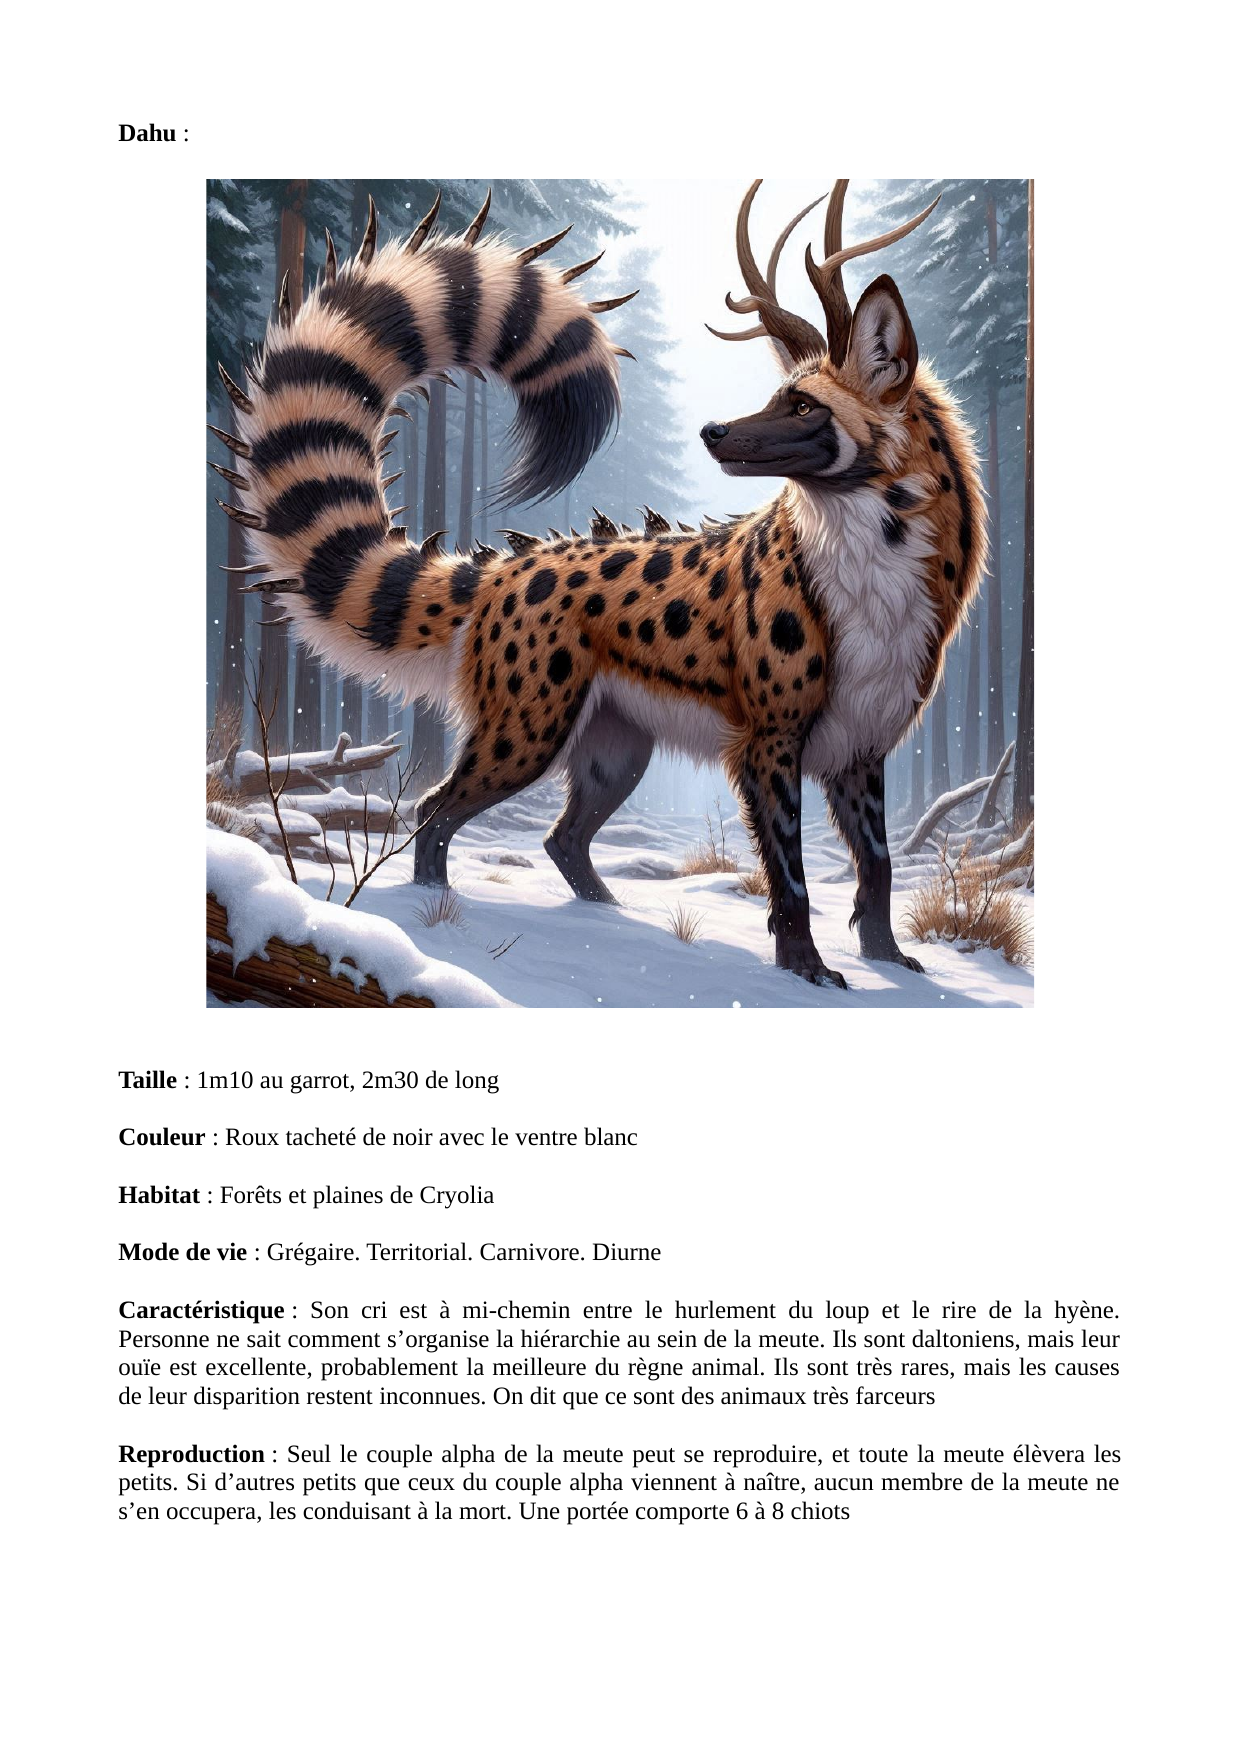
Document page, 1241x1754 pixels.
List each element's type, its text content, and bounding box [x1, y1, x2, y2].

text Reproduction : Seul le couple alpha de la meute peut se reproduire, et toute la meute élèvera les petits. Si d’autres petits que ceux du couple alpha viennent à naître, aucun membre de la meute ne s’en occupera, les conduisant à la mort. Une portée comporte 6 à 8 chiots [118, 1439, 1122, 1525]
text Couleur : Roux tacheté de noir avec le ventre blanc [118, 1122, 1122, 1151]
text Taille : 1m10 au garrot, 2m30 de long [118, 1065, 1122, 1094]
text Caractéristique : Son cri est à mi-chemin entre le hurlement du loup et le rire de la hyène. Personne ne sait comment s’organise la hiérarchie au sein de la meute. Ils sont daltoniens, mais leur ouïe est excellente, probablement la meilleure du règne animal. Ils sont très rares, mais les causes de leur disparition restent inconnues. On dit que ce sont des animaux très farceurs [118, 1295, 1122, 1410]
text Mode de vie : Grégaire. Territorial. Carnivore. Diurne [118, 1237, 1122, 1266]
text Dahu : [118, 118, 1122, 147]
text Habitat : Forêts et plaines de Cryolia [118, 1180, 1122, 1209]
picture [206, 179, 1035, 1008]
